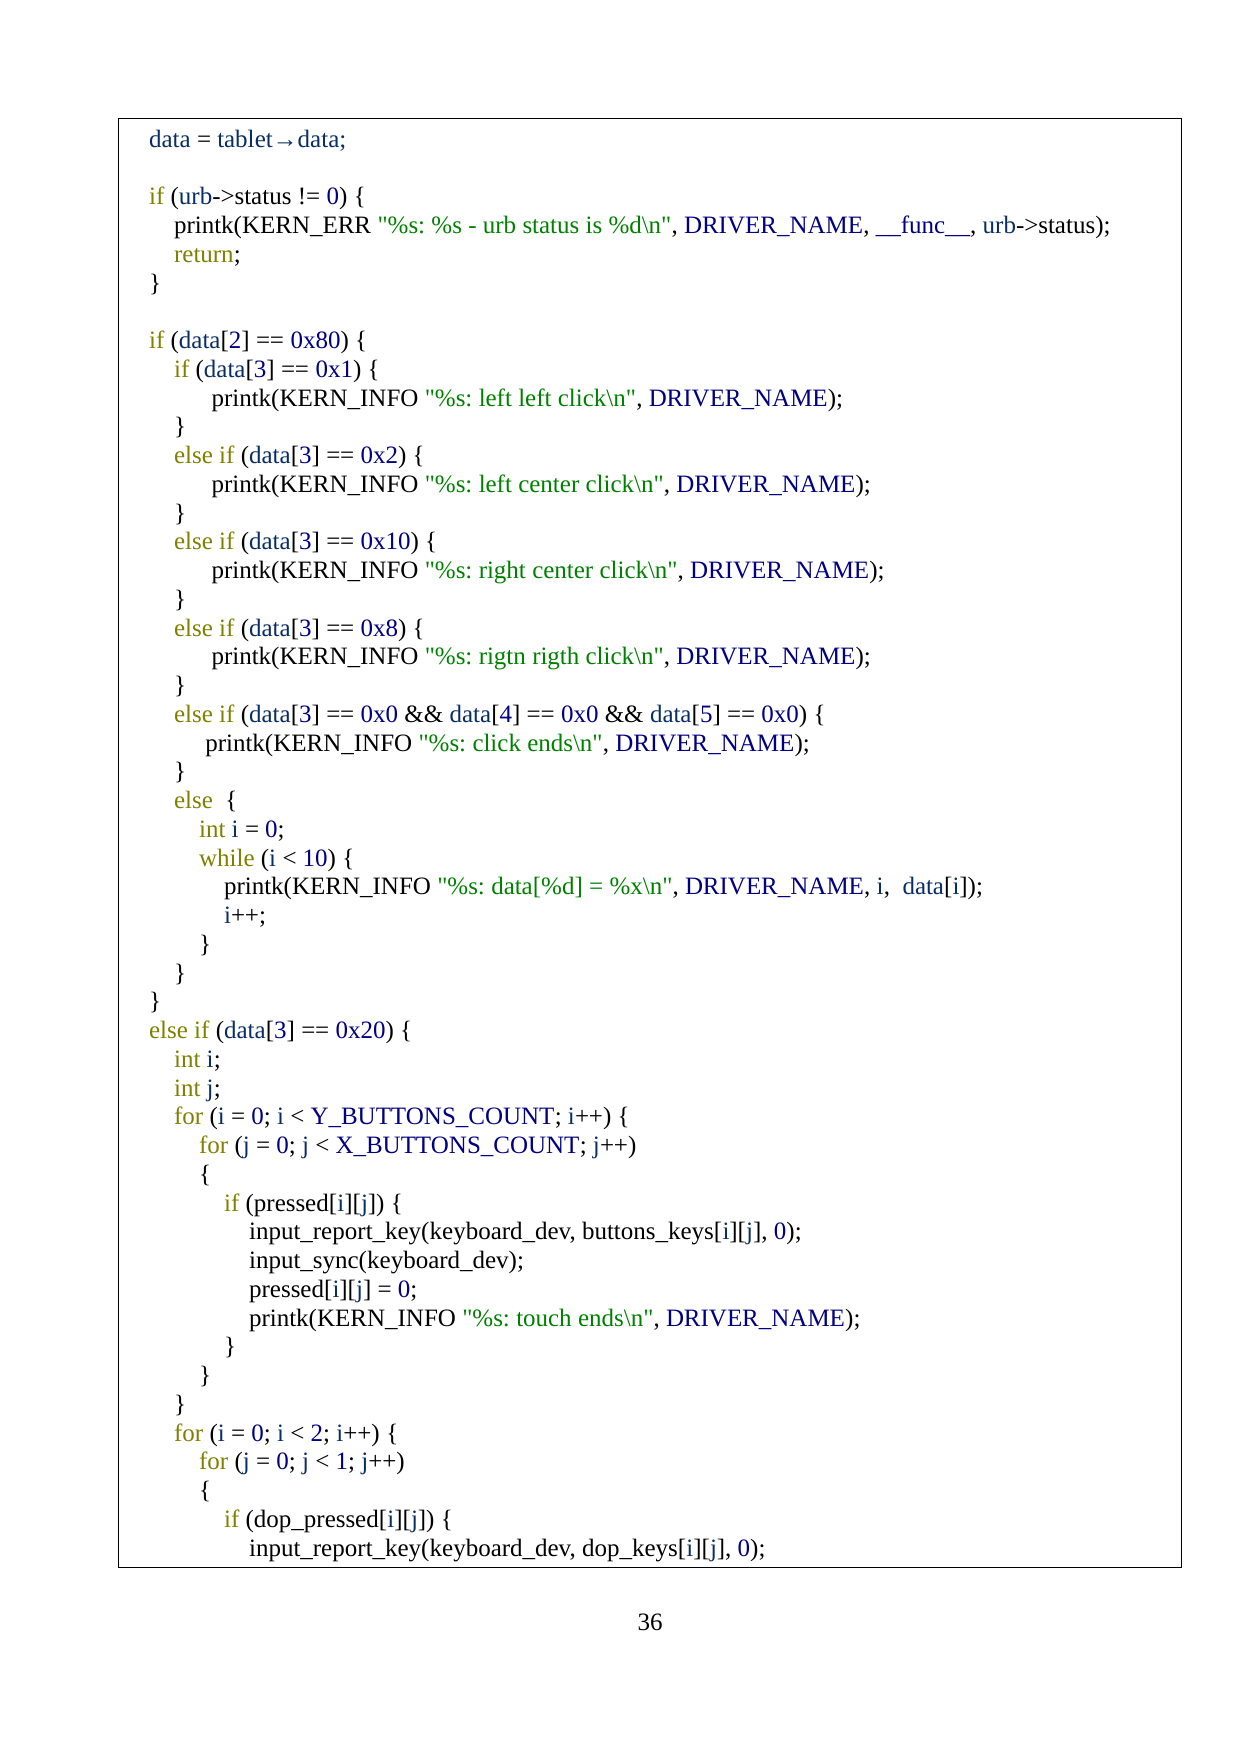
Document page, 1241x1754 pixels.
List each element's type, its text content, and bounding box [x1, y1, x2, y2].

table_header data = tablet→data; if (urb->status != 0) { printk(KERN_ERR "%s: %s - urb status is %d\n", DRIVER_NAME, __func__, urb->status); return; } if (data[2] == 0x80) { if (data[3] == 0x1) { printk(KERN_INFO "%s: left left click\n", DRIVER_NAME); } else if (data[3] == 0x2) { printk(KERN_INFO "%s: left center click\n", DRIVER_NAME); } else if (data[3] == 0x10) { printk(KERN_INFO "%s: right center click\n", DRIVER_NAME); } else if (data[3] == 0x8) { printk(KERN_INFO "%s: rigtn rigth click\n", DRIVER_NAME); } else if (data[3] == 0x0 && data[4] == 0x0 && data[5] == 0x0) { printk(KERN_INFO "%s: click ends\n", DRIVER_NAME); } else { int i = 0; while (i < 10) { printk(KERN_INFO "%s: data[%d] = %x\n", DRIVER_NAME, i, data[i]); i++; } } } else if (data[3] == 0x20) { int i; int j; for (i = 0; i < Y_BUTTONS_COUNT; i++) { for (j = 0; j < X_BUTTONS_COUNT; j++) { if (pressed[i][j]) { input_report_key(keyboard_dev, buttons_keys[i][j], 0); input_sync(keyboard_dev); pressed[i][j] = 0; printk(KERN_INFO "%s: touch ends\n", DRIVER_NAME); } } } for (i = 0; i < 2; i++) { for (j = 0; j < 1; j++) { if (dop_pressed[i][j]) { input_report_key(keyboard_dev, dop_keys[i][j], 0); [119, 119, 1181, 1567]
